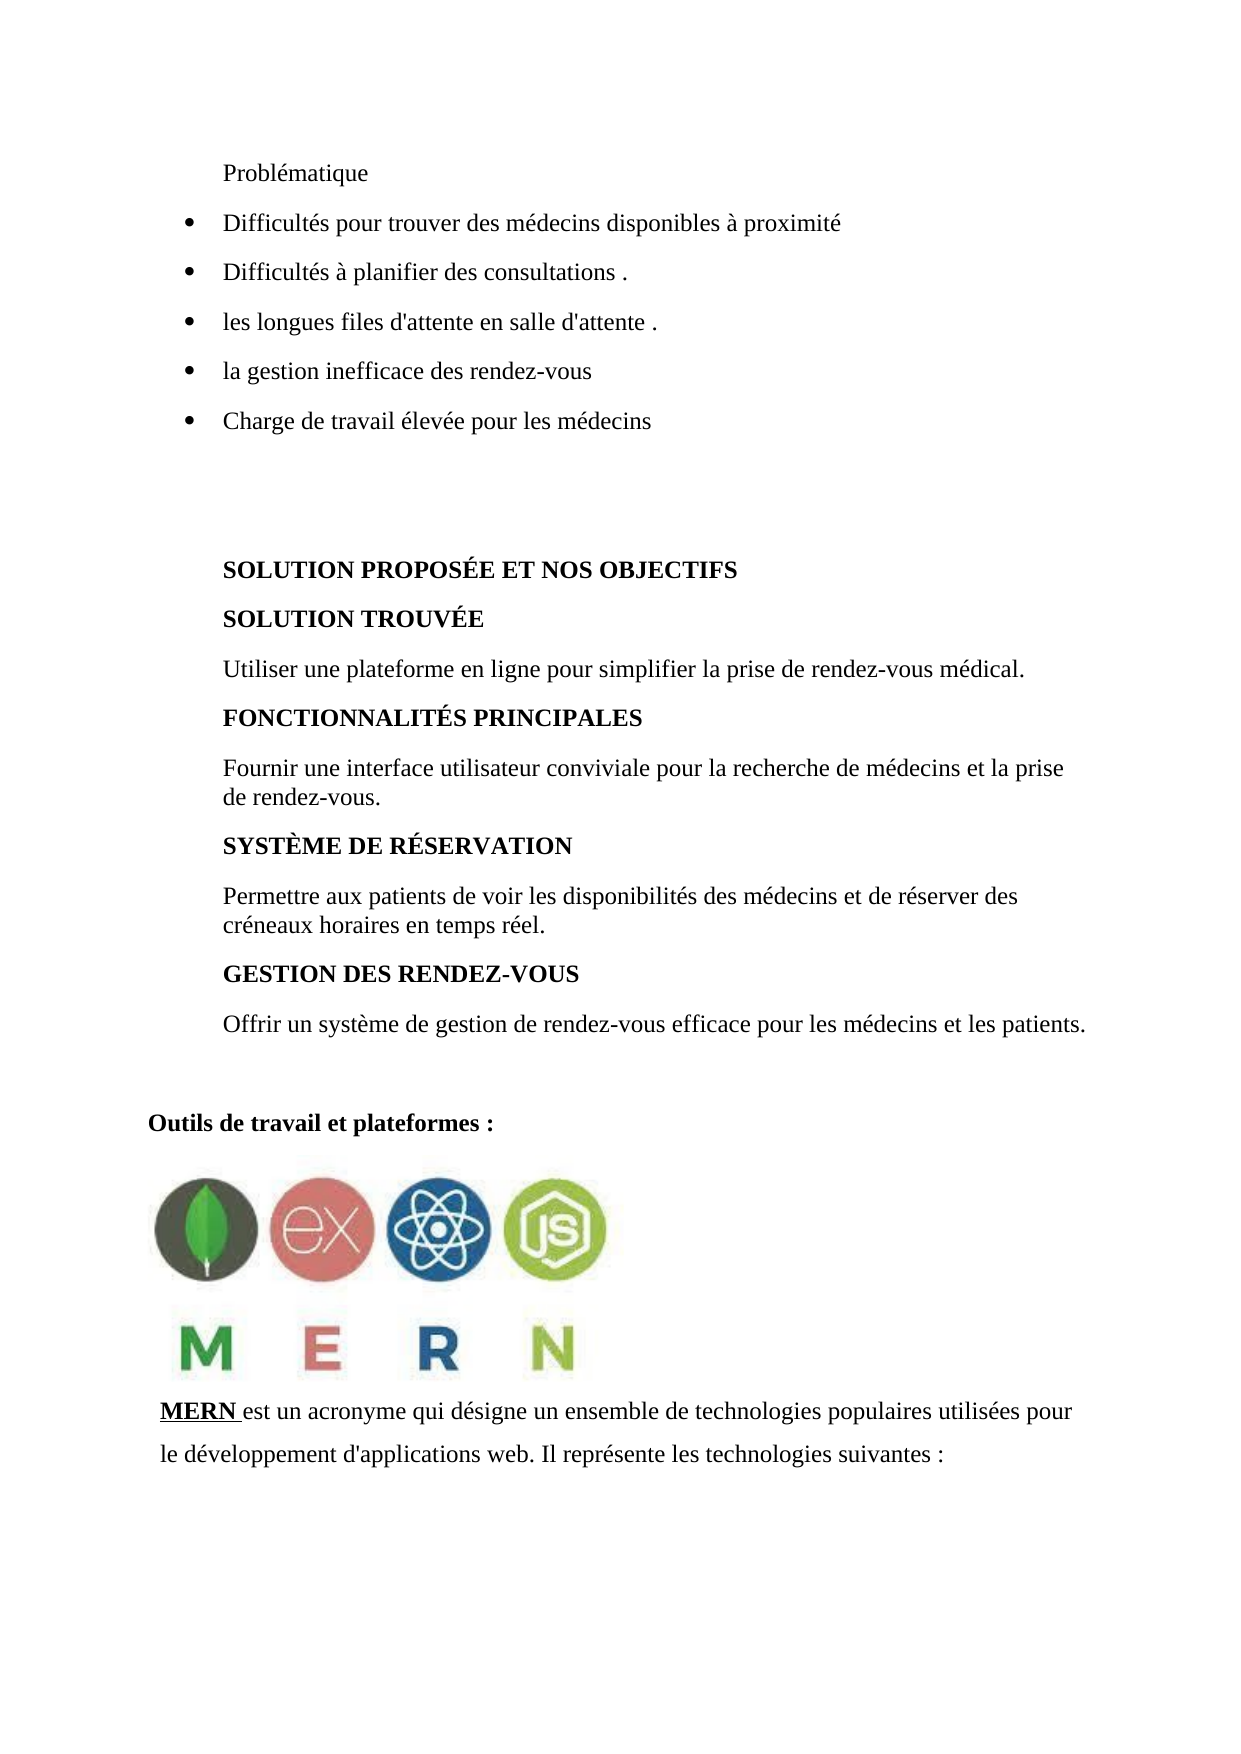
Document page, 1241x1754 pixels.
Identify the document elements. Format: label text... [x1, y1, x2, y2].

list Difficultés pour trouver des médecins disponibles à proximité [185, 208, 1093, 236]
text Offrir un système de gestion de rendez-vous efficace pour les médecins et les patients. [223, 1009, 1093, 1038]
list Charge de travail élevée pour les médecins [185, 406, 1093, 435]
text SYSTÈME DE RÉSERVATION [223, 831, 1093, 860]
text SOLUTION PROPOSÉE ET NOS OBJECTIFS [223, 555, 1093, 583]
text GESTION DES RENDEZ-VOUS [223, 959, 1093, 988]
list la gestion inefficace des rendez-vous [185, 356, 1093, 385]
text Fournir une interface utilisateur conviviale pour la recherche de médecins et la prise de rendez-vous. [223, 753, 1093, 811]
text Permettre aux patients de voir les disponibilités des médecins et de réserver des créneaux horaires en temps réel. [223, 881, 1093, 938]
list Difficultés à planifier des consultations . [185, 257, 1093, 286]
text SOLUTION TROUVÉE [223, 604, 1093, 633]
text Problématique [223, 158, 1093, 187]
text Utiliser une plateforme en ligne pour simplifier la prise de rendez-vous médical. [223, 654, 1093, 683]
text Outils de travail et plateformes : [148, 1108, 1093, 1137]
list les longues files d'attente en salle d'attente . [185, 307, 1093, 336]
text FONCTIONNALITÉS PRINCIPALES [223, 703, 1093, 732]
text MERN est un acronyme qui désigne un ensemble de technologies populaires utilisées pour le développement d'applications web. Il représente les technologies suivantes : [160, 1167, 1093, 1468]
